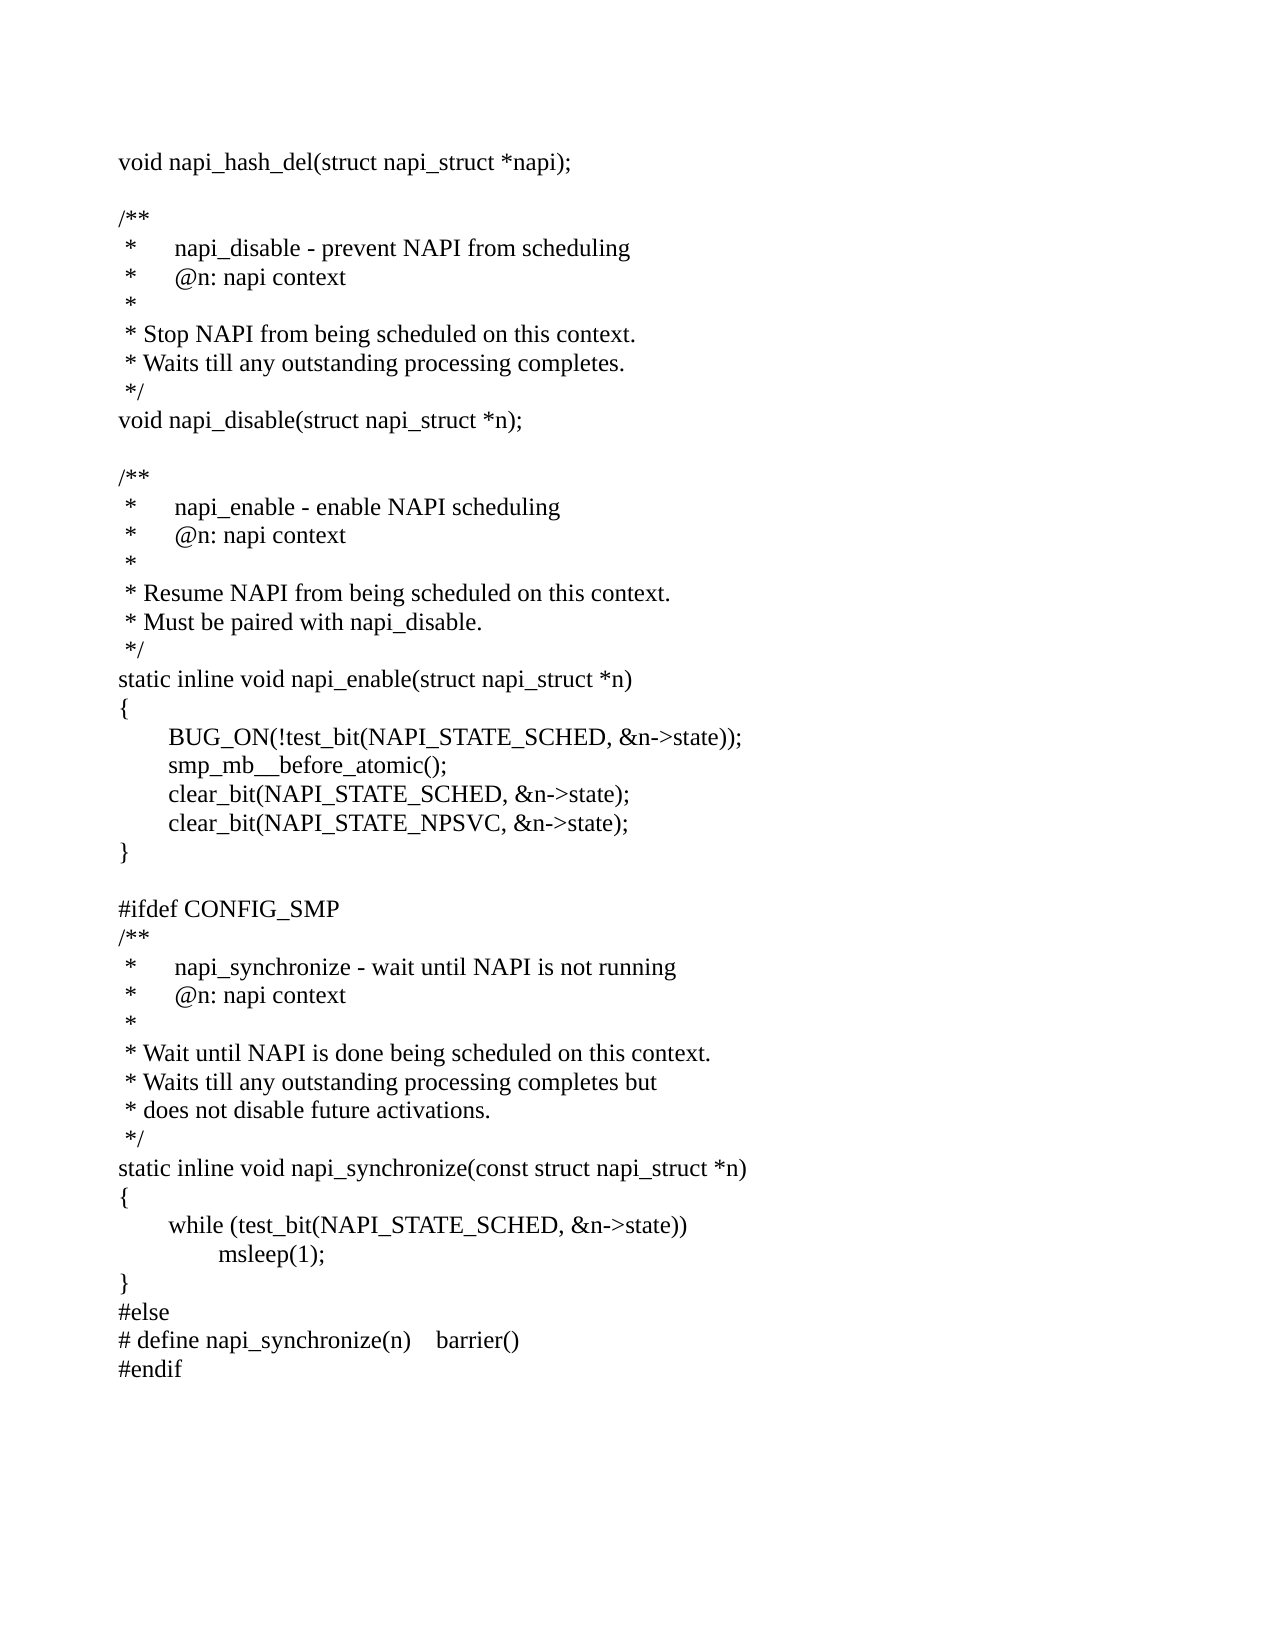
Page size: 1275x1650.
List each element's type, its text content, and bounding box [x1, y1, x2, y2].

text { [118, 693, 1157, 722]
text * napi_disable - prevent NAPI from scheduling [118, 233, 1157, 262]
text void napi_disable(struct napi_struct *n); [118, 406, 1157, 434]
text * [118, 291, 1157, 319]
text /** [118, 463, 1157, 492]
text * napi_synchronize - wait until NAPI is not running [118, 952, 1157, 981]
text */ [118, 377, 1157, 406]
text * @n: napi context [118, 521, 1157, 549]
text /** [118, 204, 1157, 233]
text */ [118, 636, 1157, 664]
text while (test_bit(NAPI_STATE_SCHED, &n->state)) [118, 1211, 1157, 1239]
text * [118, 549, 1157, 578]
text #endif [118, 1354, 1157, 1383]
text * @n: napi context [118, 262, 1157, 291]
text void napi_hash_del(struct napi_struct *napi); [118, 147, 1157, 176]
text * Must be paired with napi_disable. [118, 607, 1157, 636]
text * @n: napi context [118, 981, 1157, 1009]
text * Waits till any outstanding processing completes but [118, 1067, 1157, 1096]
text # define napi_synchronize(n) barrier() [118, 1326, 1157, 1354]
text * [118, 1009, 1157, 1038]
text msleep(1); [118, 1239, 1157, 1268]
text static inline void napi_enable(struct napi_struct *n) [118, 664, 1157, 693]
text static inline void napi_synchronize(const struct napi_struct *n) [118, 1153, 1157, 1182]
text * Wait until NAPI is done being scheduled on this context. [118, 1038, 1157, 1067]
text } [118, 837, 1157, 866]
text smp_mb__before_atomic(); [118, 751, 1157, 779]
text */ [118, 1124, 1157, 1153]
text * Resume NAPI from being scheduled on this context. [118, 578, 1157, 607]
text { [118, 1182, 1157, 1211]
text * napi_enable - enable NAPI scheduling [118, 492, 1157, 521]
text clear_bit(NAPI_STATE_NPSVC, &n->state); [118, 808, 1157, 837]
text #else [118, 1297, 1157, 1326]
text } [118, 1268, 1157, 1297]
text BUG_ON(!test_bit(NAPI_STATE_SCHED, &n->state)); [118, 722, 1157, 751]
text * does not disable future activations. [118, 1096, 1157, 1124]
text * Waits till any outstanding processing completes. [118, 348, 1157, 377]
text clear_bit(NAPI_STATE_SCHED, &n->state); [118, 779, 1157, 808]
text /** [118, 923, 1157, 952]
text #ifdef CONFIG_SMP [118, 894, 1157, 923]
text * Stop NAPI from being scheduled on this context. [118, 319, 1157, 348]
